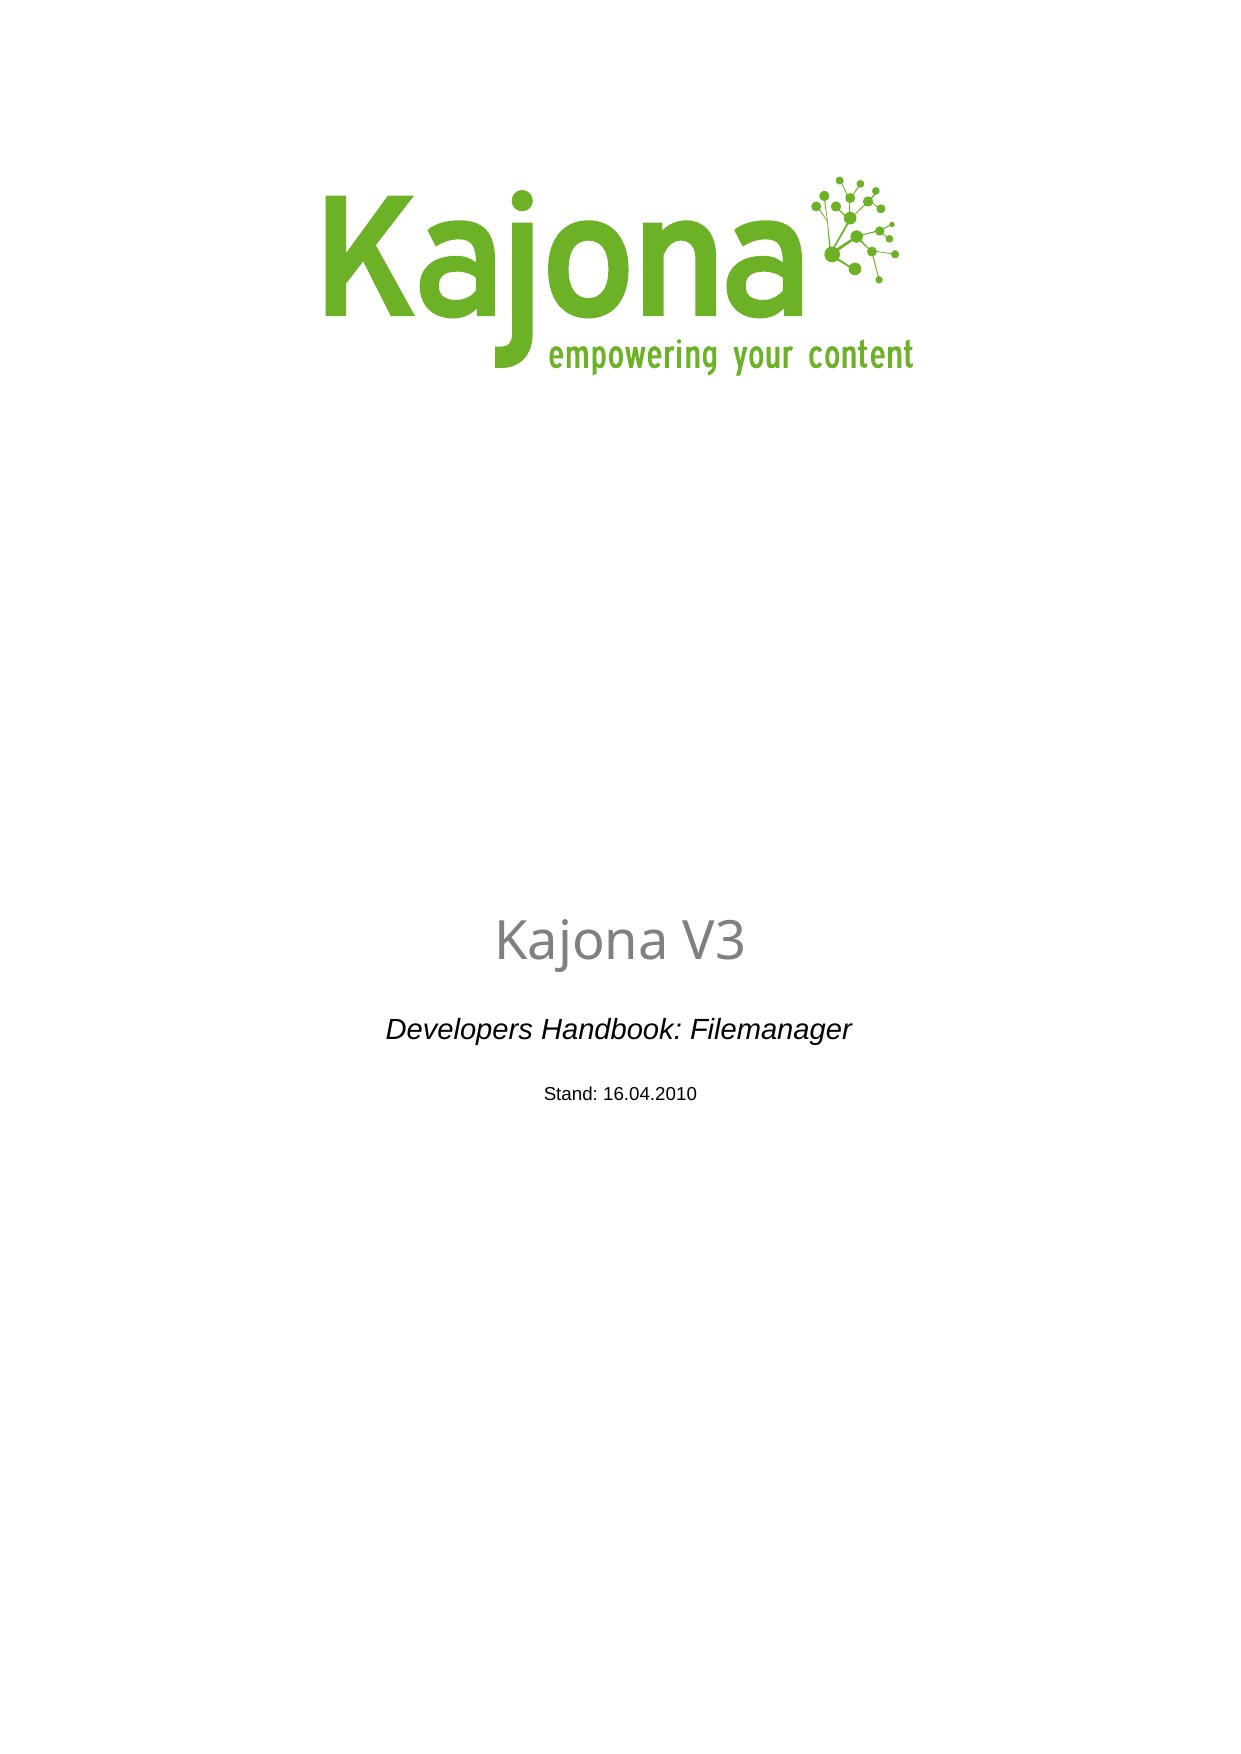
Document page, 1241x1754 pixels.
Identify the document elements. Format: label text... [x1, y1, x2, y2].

subtitle Stand: 16.04.2010 [118, 1083, 1122, 1104]
title Kajona V3 [118, 902, 1122, 975]
subtitle Developers Handbook: Filemanager [118, 1013, 1122, 1045]
